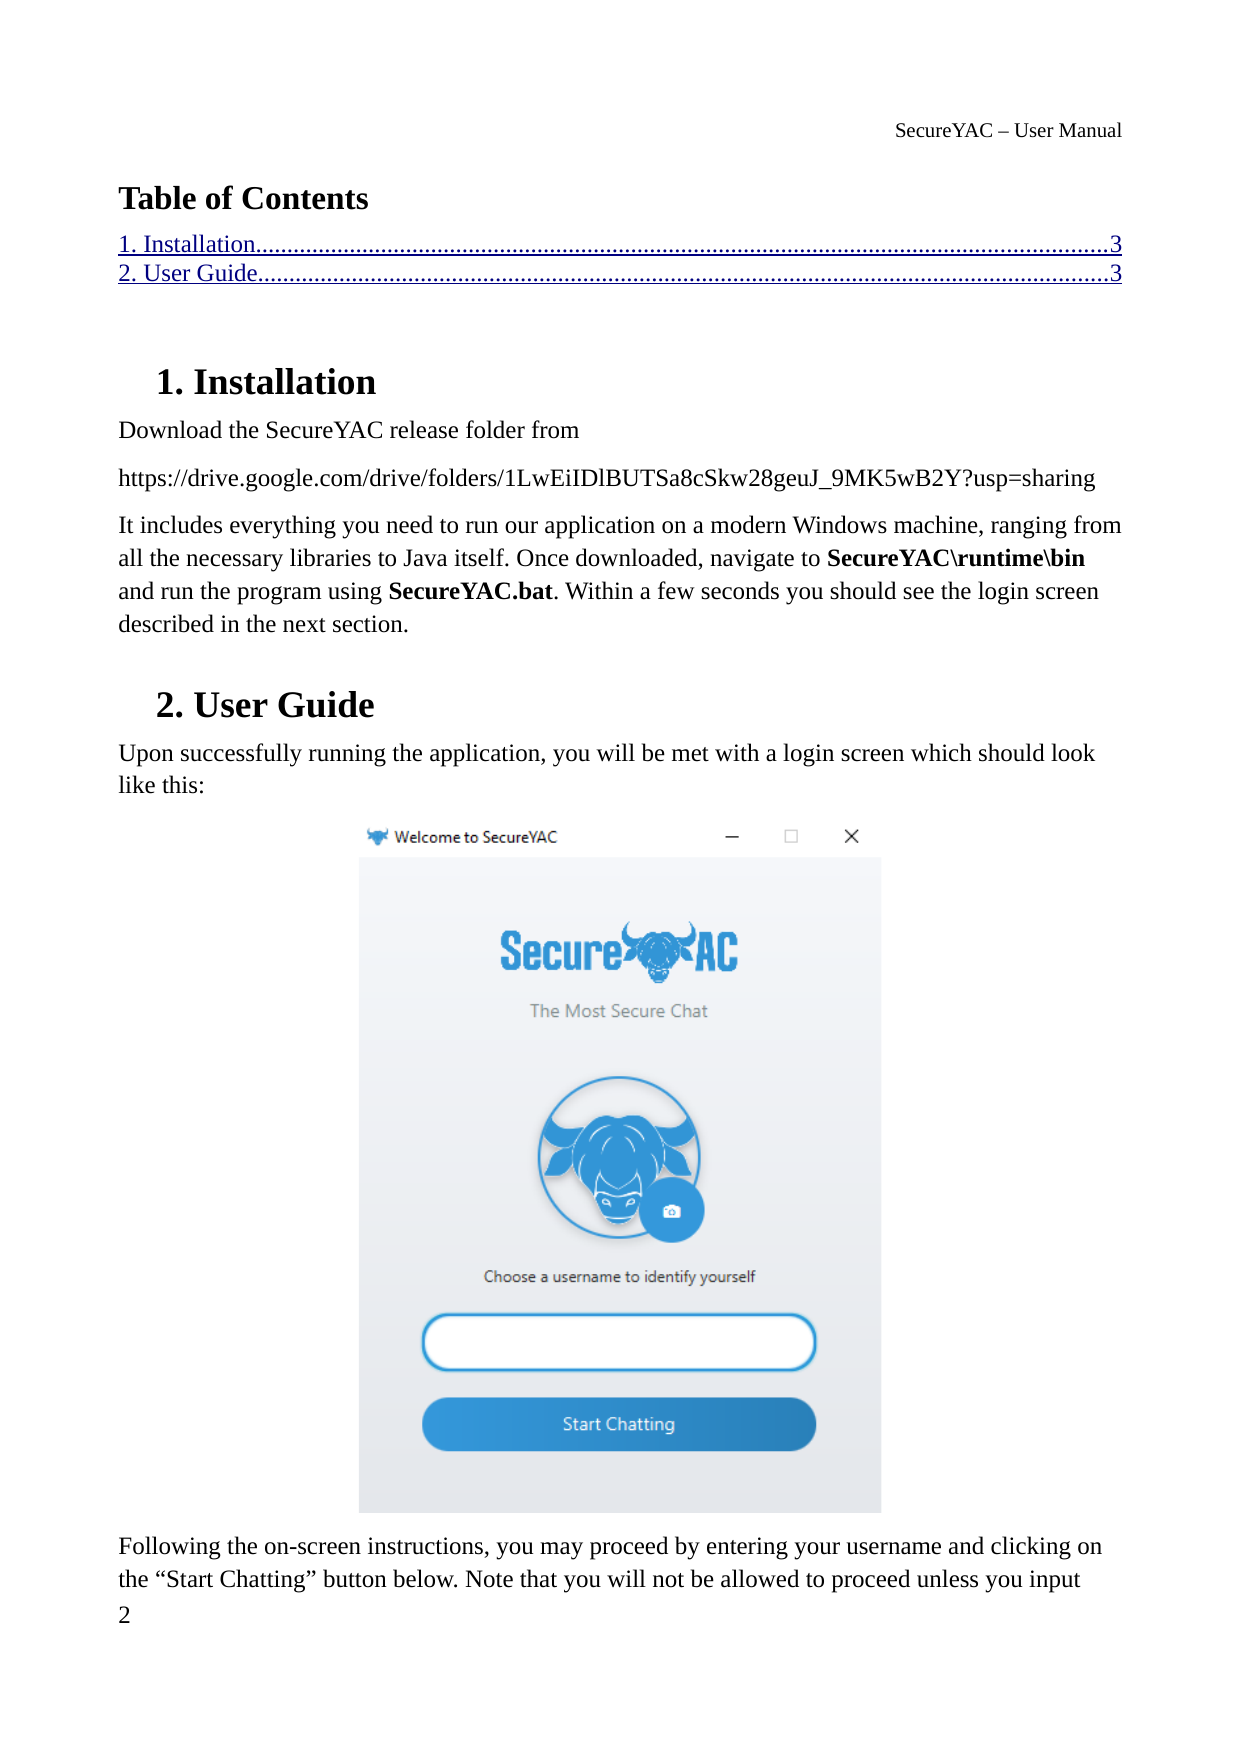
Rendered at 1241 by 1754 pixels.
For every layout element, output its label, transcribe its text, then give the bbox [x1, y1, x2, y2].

text Upon successfully running the application, you will be met with a login screen which should look like this: [118, 738, 1122, 799]
text Download the SecureYAC release folder from [118, 415, 1122, 444]
text Following the on-screen instructions, you may proceed by entering your username and clicking on the “Start Chatting” button below. Note that you will not be allowed to proceed unless you input [118, 1531, 1122, 1593]
subtitle Table of Contents [118, 178, 1122, 217]
text 1. Installation 3 [118, 229, 1122, 254]
subtitle Installation [156, 359, 1122, 403]
text 2. User Guide 3 [118, 258, 1122, 283]
subtitle User Guide [156, 682, 1122, 725]
text It includes everything you need to run our application on a modern Windows machine, ranging from all the necessary libraries to Java itself. Once downloaded, navigate to SecureYAC\runtime\bin and run the program using SecureYAC.bat. Within a few seconds you should see the login screen described in the next section. [118, 510, 1122, 638]
text https://drive.google.com/drive/folders/1LwEiIDlBUTSa8cSkw28geuJ_9MK5wB2Y?usp=sharing [118, 463, 1122, 491]
